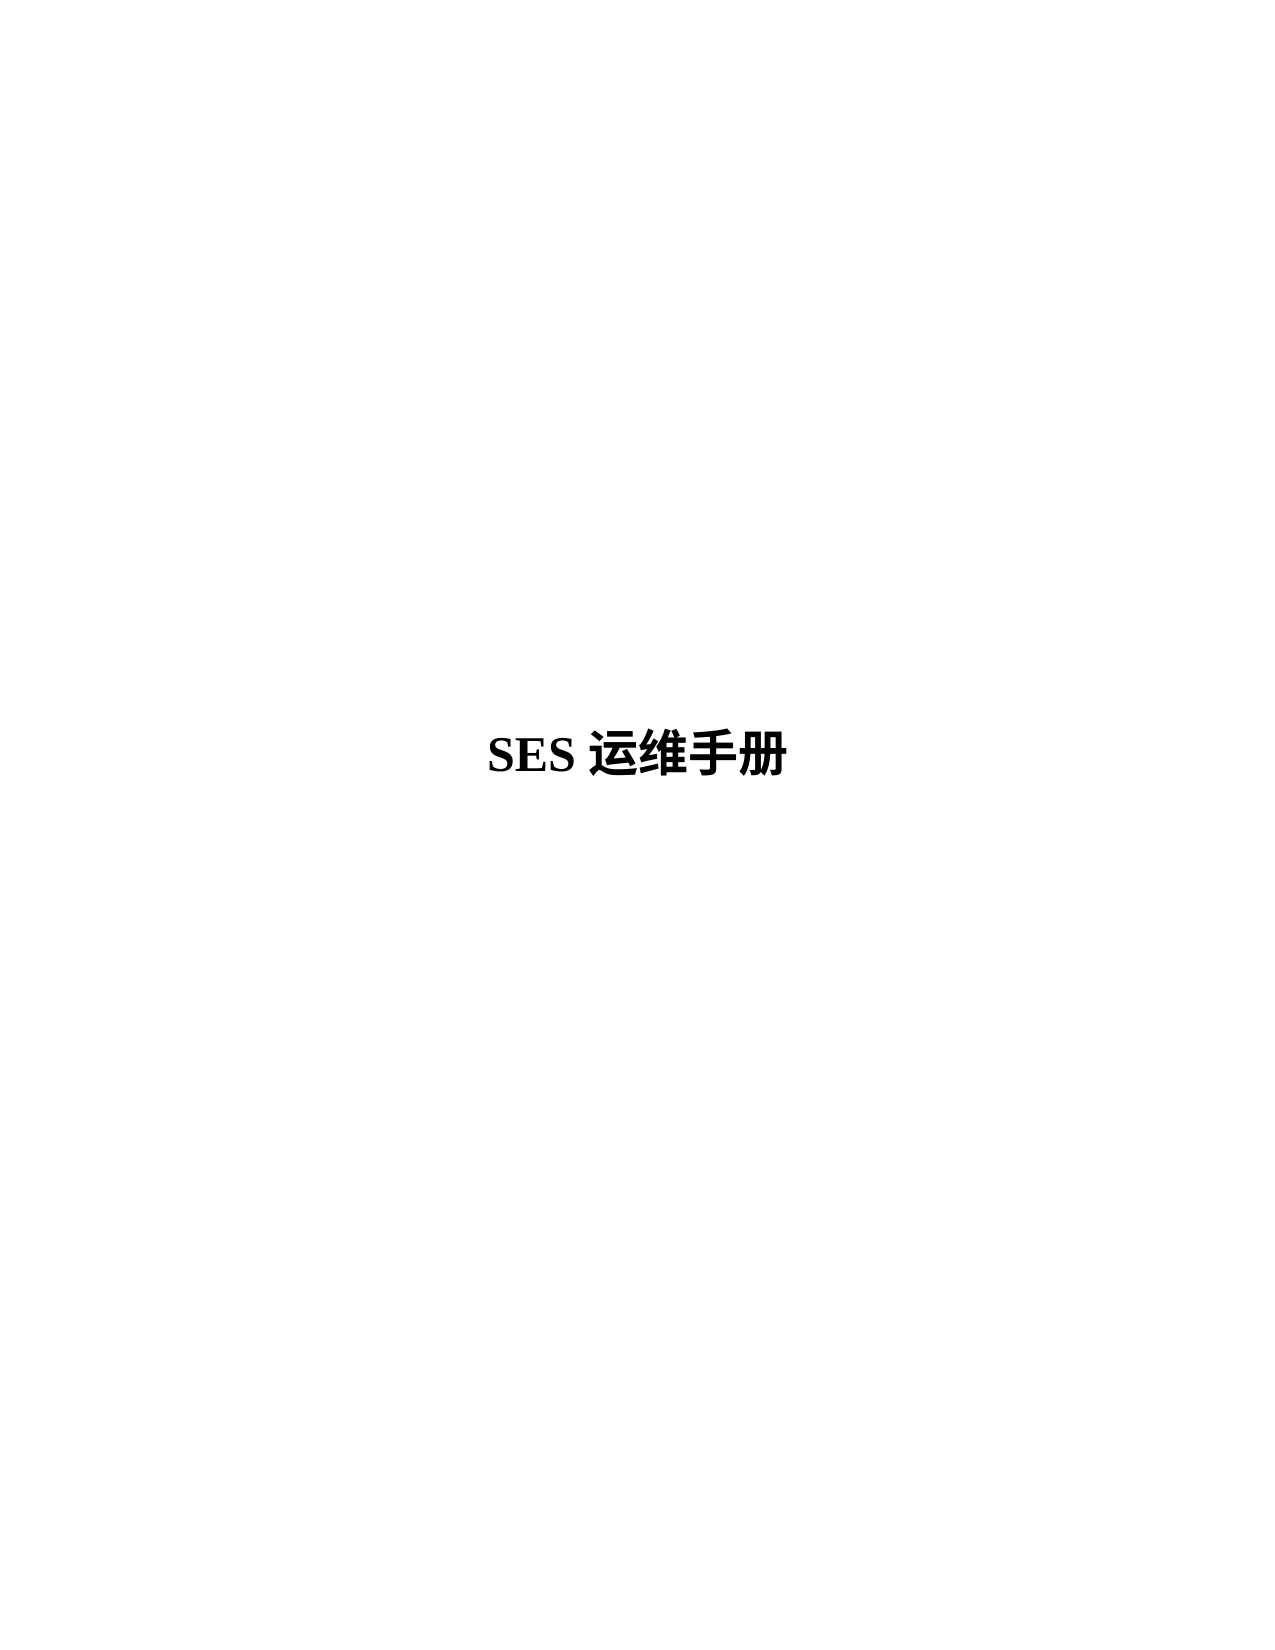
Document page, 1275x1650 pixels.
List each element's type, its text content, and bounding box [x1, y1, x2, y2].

subtitle SES 运维手册 [118, 713, 1157, 786]
